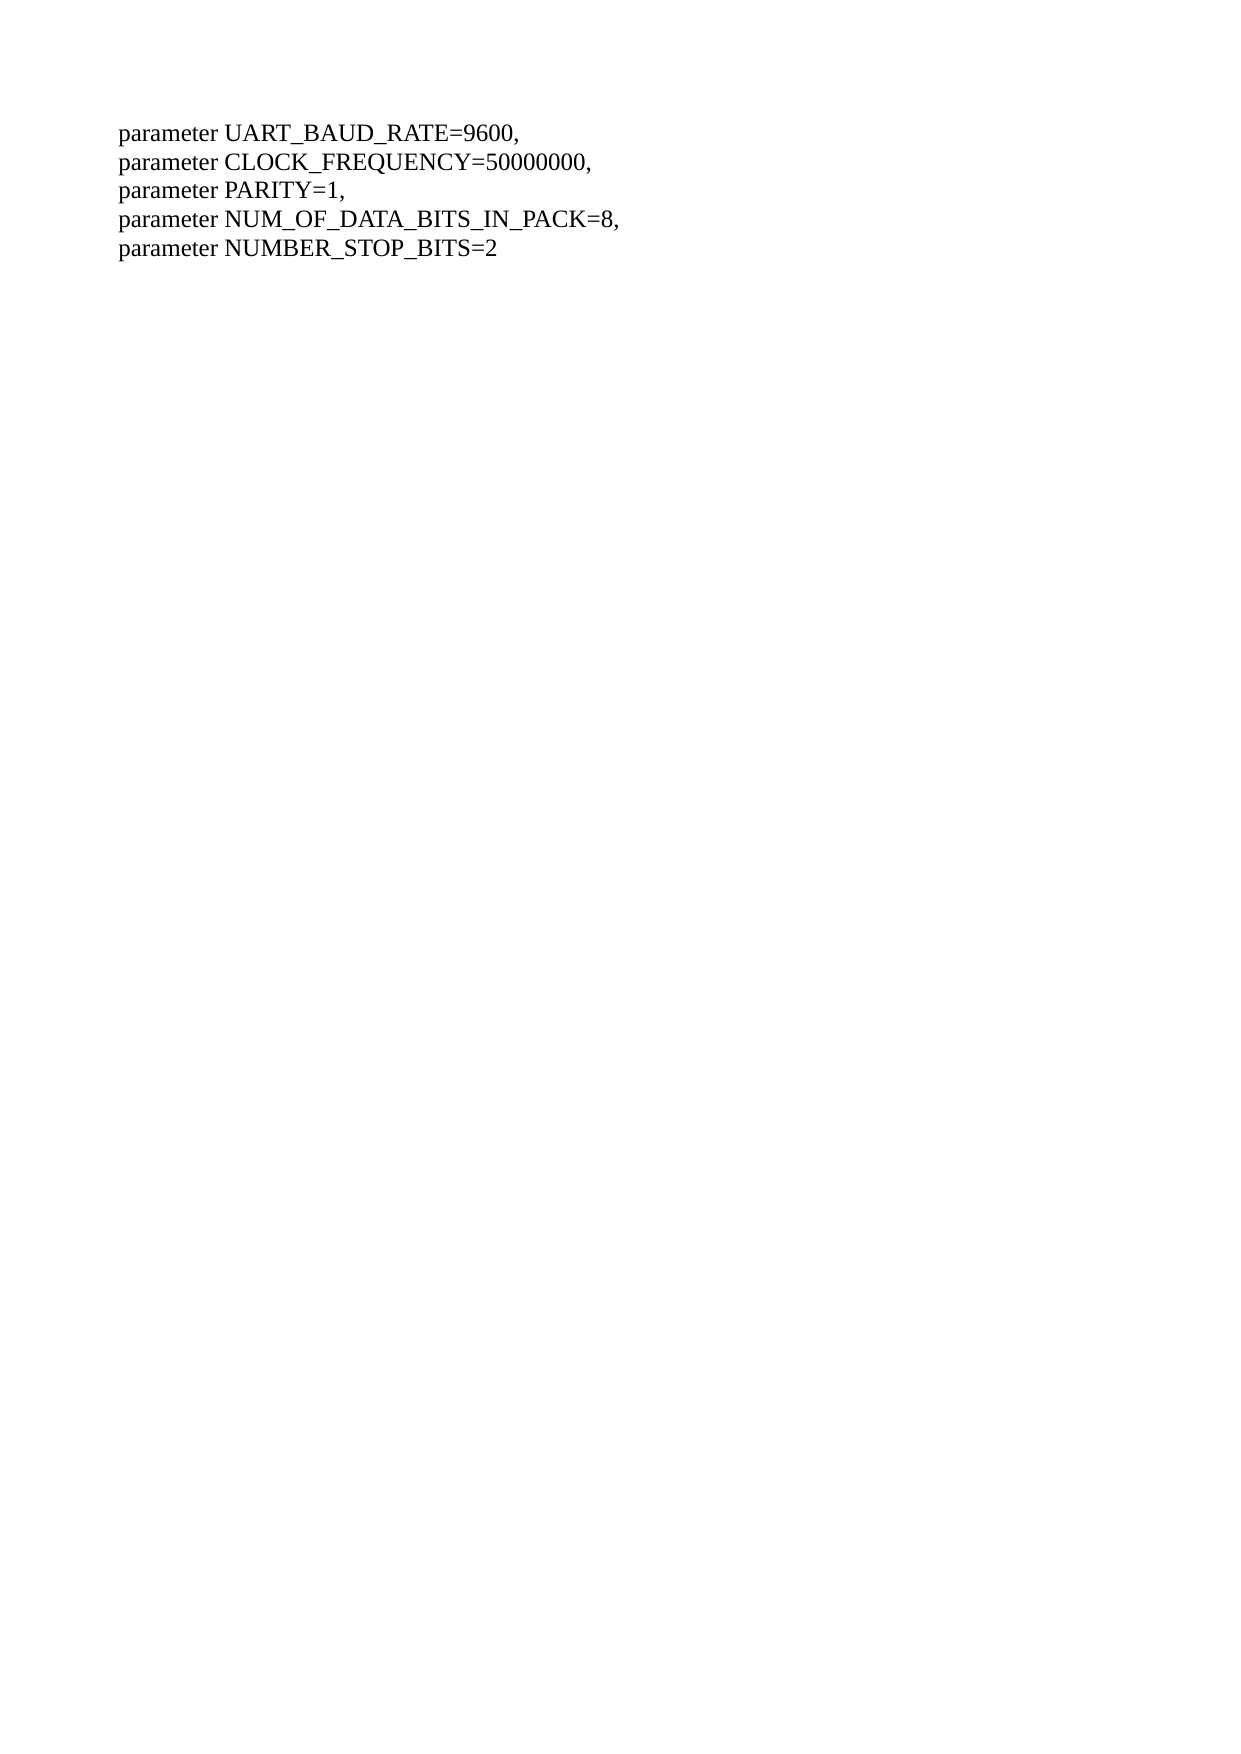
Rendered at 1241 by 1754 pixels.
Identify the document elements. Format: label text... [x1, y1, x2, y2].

text parameter NUMBER_STOP_BITS=2 [118, 233, 1122, 262]
text parameter UART_BAUD_RATE=9600, [118, 118, 1122, 147]
text parameter CLOCK_FREQUENCY=50000000, [118, 147, 1122, 176]
text parameter PARITY=1, [118, 176, 1122, 204]
text parameter NUM_OF_DATA_BITS_IN_PACK=8, [118, 204, 1122, 233]
